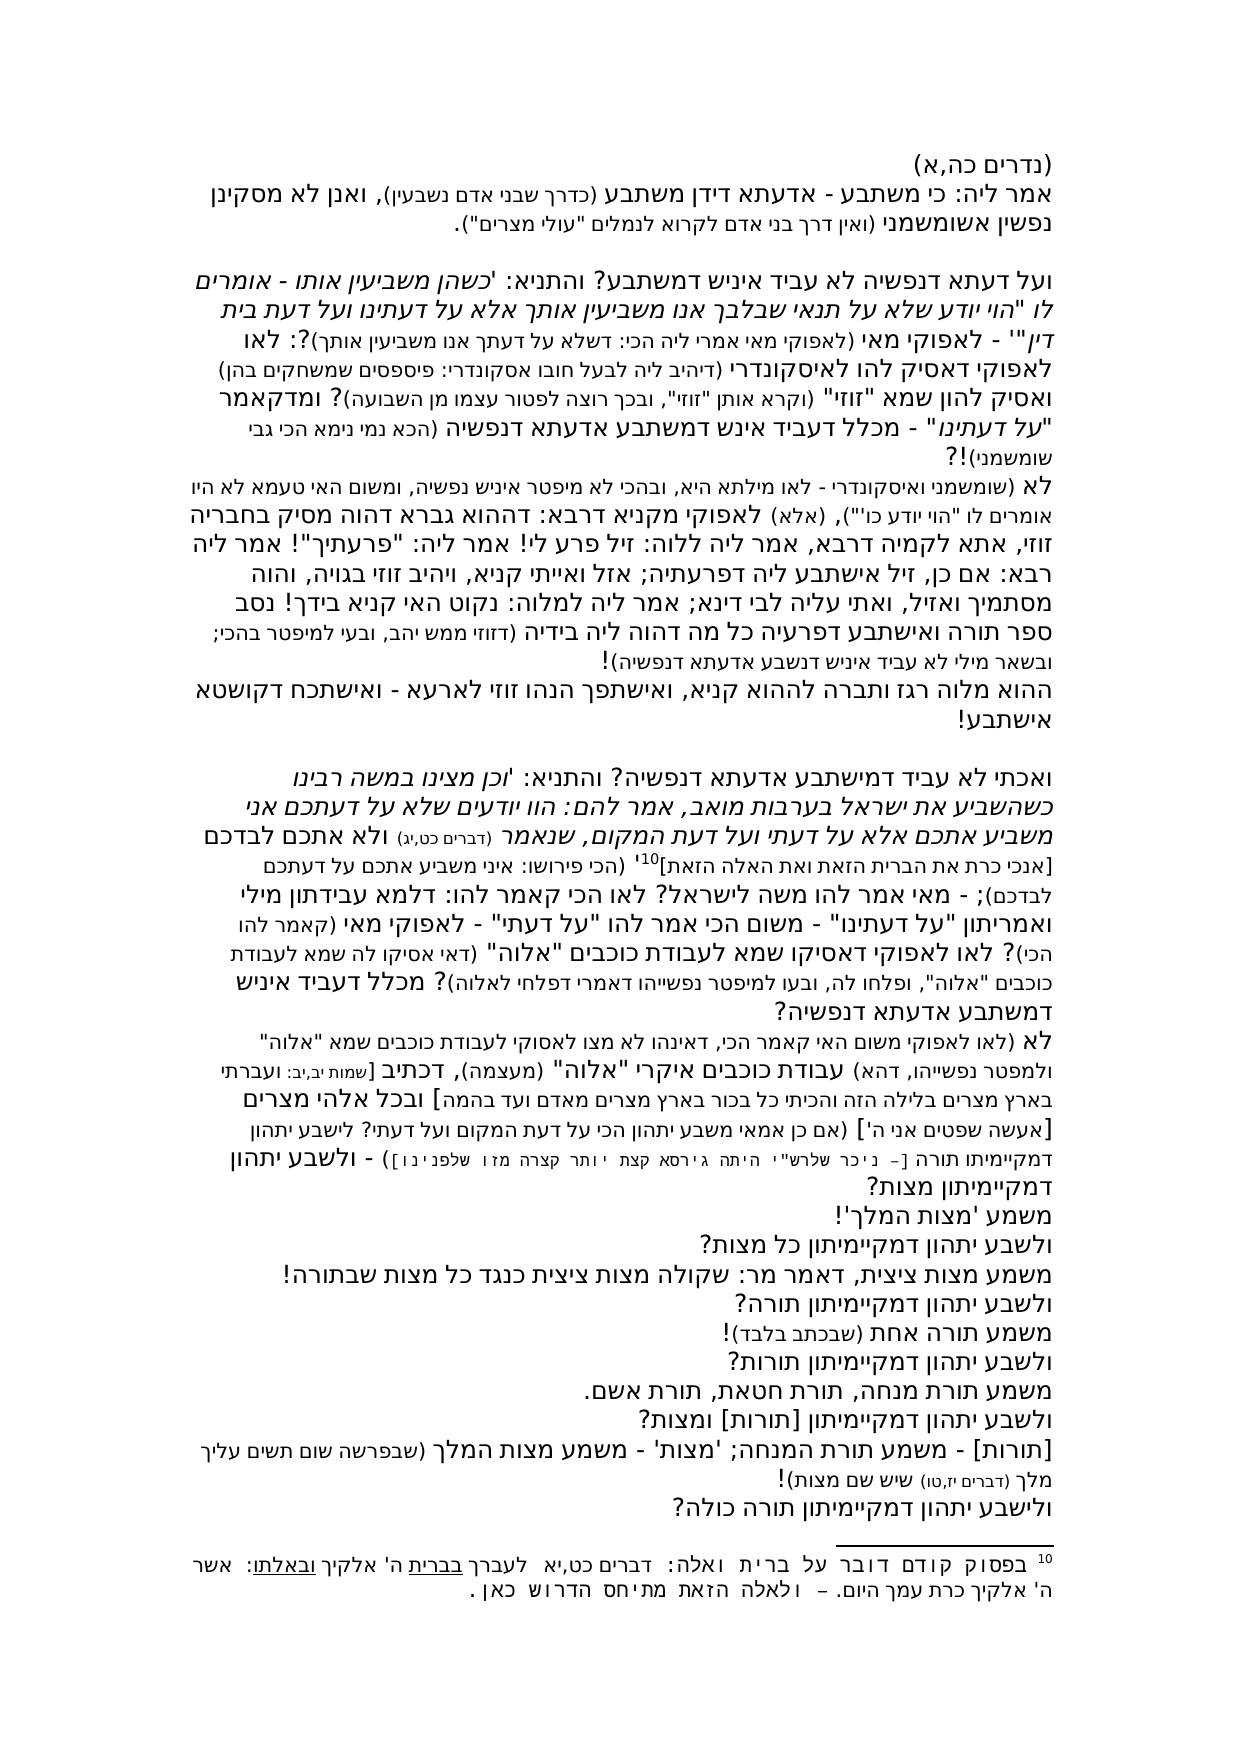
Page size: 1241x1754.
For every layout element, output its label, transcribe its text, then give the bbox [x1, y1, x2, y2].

text (נדרים כה,א) [187, 150, 1053, 179]
text משמע תורת מנחה, תורת חטאת, תורת אשם. [187, 1376, 1053, 1406]
text לא (שומשמני ואיסקונדרי - לאו מילתא היא, ובהכי לא מיפטר איניש נפשיה, ומשום האי טעמא לא היו אומרים לו "הוי יודע כו'"), (אלא) לאפוקי מקניא דרבא: דההוא גברא דהוה מסיק בחבריה זוזי, אתא לקמיה דרבא, אמר ליה ללוה: זיל פרע לי! אמר ליה: "פרעתיך"! אמר ליה רבא: אם כן, זיל אישתבע ליה דפרעתיה; אזל ואייתי קניא, ויהיב זוזי בגויה, והוה מסתמיך ואזיל, ואתי עליה לבי דינא; אמר ליה למלוה: נקוט האי קניא בידך! נסב ספר תורה ואישתבע דפרעיה כל מה דהוה ליה בידיה (דזוזי ממש יהב, ובעי למיפטר בהכי; ובשאר מילי לא עביד איניש דנשבע אדעתא דנפשיה)! [187, 471, 1053, 676]
text לא (לאו לאפוקי משום האי קאמר הכי, דאינהו לא מצו לאסוקי לעבודת כוכבים שמא "אלוה" ולמפטר נפשייהו, דהא) עבודת כוכבים איקרי "אלוה" (מעצמה), דכתיב [שמות יב,יב: ועברתי בארץ מצרים בלילה הזה והכיתי כל בכור בארץ מצרים מאדם ועד בהמה] ובכל אלהי מצרים [אעשה שפטים אני ה'] (אם כן אמאי משבע יתהון הכי על דעת המקום ועל דעתי? לישבע יתהון דמקיימיתו תורה [– ניכר שלרש"י היתה גירסא קצת יותר קצרה מזו שלפנינו]) - ולשבע יתהון דמקיימיתון מצות? [187, 1026, 1053, 1201]
text ההוא מלוה רגז ותברה לההוא קניא, ואישתפך הנהו זוזי לארעא - ואישתכח דקושטא אישתבע! [187, 676, 1053, 734]
text ולשבע יתהון דמקיימיתון תורות? [187, 1347, 1053, 1376]
text [תורות] - משמע תורת המנחה; 'מצות' - משמע מצות המלך (שבפרשה שום תשים עליך מלך (דברים יז,טו) שיש שם מצות)! [187, 1435, 1053, 1493]
text משמע מצות ציצית, דאמר מר: שקולה מצות ציצית כנגד כל מצות שבתורה! [187, 1260, 1053, 1289]
text אמר ליה: כי משתבע - אדעתא דידן משתבע (כדרך שבני אדם נשבעין), ואנן לא מסקינן נפשין אשומשמני (ואין דרך בני אדם לקרוא לנמלים "עולי מצרים"). [187, 179, 1053, 238]
text ולשבע יתהון דמקיימיתון [תורות] ומצות? [187, 1406, 1053, 1435]
text ולשבע יתהון דמקיימיתון תורה? [187, 1289, 1053, 1318]
text ולישבע יתהון דמקיימיתון תורה כולה? [187, 1493, 1053, 1522]
text ואכתי לא עביד דמישתבע אדעתא דנפשיה? והתניא: 'וכן מצינו במשה רבינו כשהשביע את ישראל בערבות מואב, אמר להם: הוו יודעים שלא על דעתכם אני משביע אתכם אלא על דעתי ועל דעת המקום, שנאמר (דברים כט,יג) ולא אתכם לבדכם [אנכי כרת את הברית הזאת ואת האלה הזאת]' (הכי פירושו: איני משביע אתכם על דעתכם לבדכם); - מאי אמר להו משה לישראל? לאו הכי קאמר להו: דלמא עבידתון מילי ואמריתון "על דעתינו" - משום הכי אמר להו "על דעתי" - לאפוקי מאי (קאמר להו הכי)? לאו לאפוקי דאסיקו שמא לעבודת כוכבים "אלוה" (דאי אסיקו לה שמא לעבודת כוכבים "אלוה", ופלחו לה, ובעו למיפטר נפשייהו דאמרי דפלחי לאלוה)? מכלל דעביד איניש דמשתבע אדעתא דנפשיה? [187, 763, 1053, 1026]
text משמע תורה אחת (שבכתב בלבד)! [187, 1318, 1053, 1347]
text בפסוק קודם דובר על ברית ואלה: דברים כט,יא לעברך בברית ה' אלקיך ובאלתו: אשר ה' אלקיך כרת עמך היום. – ולאלה הזאת מתיחס הדרוש כאן. [187, 1552, 1053, 1604]
text ולשבע יתהון דמקיימיתון כל מצות? [187, 1231, 1053, 1260]
text משמע 'מצות המלך'! [187, 1201, 1053, 1231]
text ועל דעתא דנפשיה לא עביד איניש דמשתבע? והתניא: 'כשהן משביעין אותו - אומרים לו "הוי יודע שלא על תנאי שבלבך אנו משביעין אותך אלא על דעתינו ועל דעת בית דין"' - לאפוקי מאי (לאפוקי מאי אמרי ליה הכי: דשלא על דעתך אנו משביעין אותך)?: לאו לאפוקי דאסיק להו לאיסקונדרי (דיהיב ליה לבעל חובו אסקונדרי: פיספסים שמשחקים בהן) ואסיק להון שמא "זוזי" (וקרא אותן "זוזי", ובכך רוצה לפטור עצמו מן השבועה)? ומדקאמר "על דעתינו" - מכלל דעביד אינש דמשתבע אדעתא דנפשיה (הכא נמי נימא הכי גבי שומשמני)!? [187, 266, 1053, 471]
